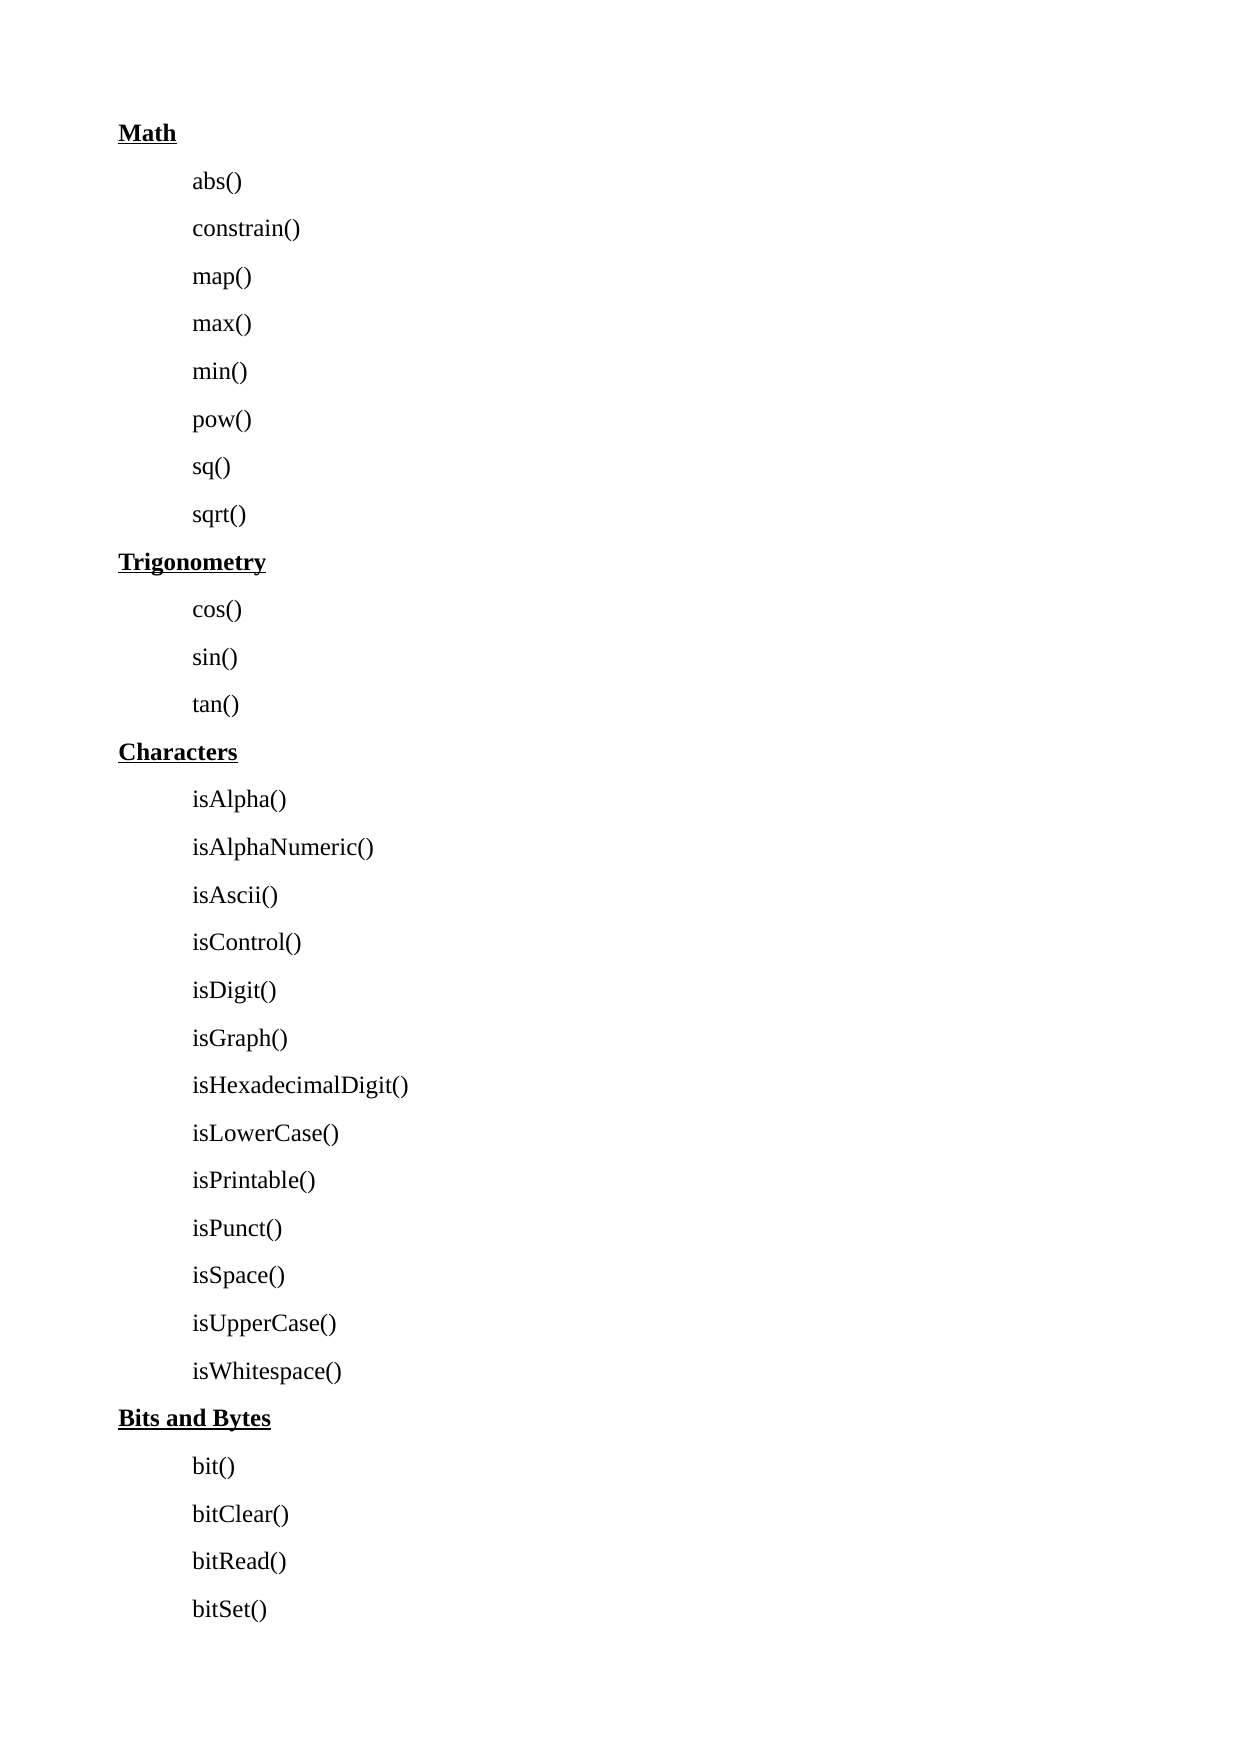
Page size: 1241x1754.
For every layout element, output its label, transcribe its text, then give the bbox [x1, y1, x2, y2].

text isDigit() [118, 975, 1122, 1004]
text bit() [118, 1451, 1122, 1480]
text isUpperCase() [118, 1308, 1122, 1337]
text bitClear() [118, 1499, 1122, 1527]
text Math [118, 118, 1122, 147]
text isWhitespace() [118, 1356, 1122, 1384]
text isAscii() [118, 880, 1122, 908]
text Trigonometry [118, 547, 1122, 575]
text isSpace() [118, 1261, 1122, 1289]
text isPunct() [118, 1213, 1122, 1242]
text isAlpha() [118, 784, 1122, 813]
text sin() [118, 642, 1122, 671]
text pow() [118, 404, 1122, 432]
text bitRead() [118, 1546, 1122, 1575]
text sq() [118, 451, 1122, 480]
text isControl() [118, 927, 1122, 956]
text isHexadecimalDigit() [118, 1070, 1122, 1099]
text isAlphaNumeric() [118, 832, 1122, 861]
text constrain() [118, 213, 1122, 242]
text tan() [118, 689, 1122, 718]
text Characters [118, 737, 1122, 766]
text isGraph() [118, 1023, 1122, 1051]
text Bits and Bytes [118, 1403, 1122, 1432]
text map() [118, 261, 1122, 290]
text min() [118, 356, 1122, 385]
text isLowerCase() [118, 1118, 1122, 1147]
text sqrt() [118, 499, 1122, 528]
text abs() [118, 166, 1122, 194]
text bitSet() [118, 1594, 1122, 1623]
text max() [118, 308, 1122, 337]
text isPrintable() [118, 1165, 1122, 1194]
text cos() [118, 594, 1122, 623]
